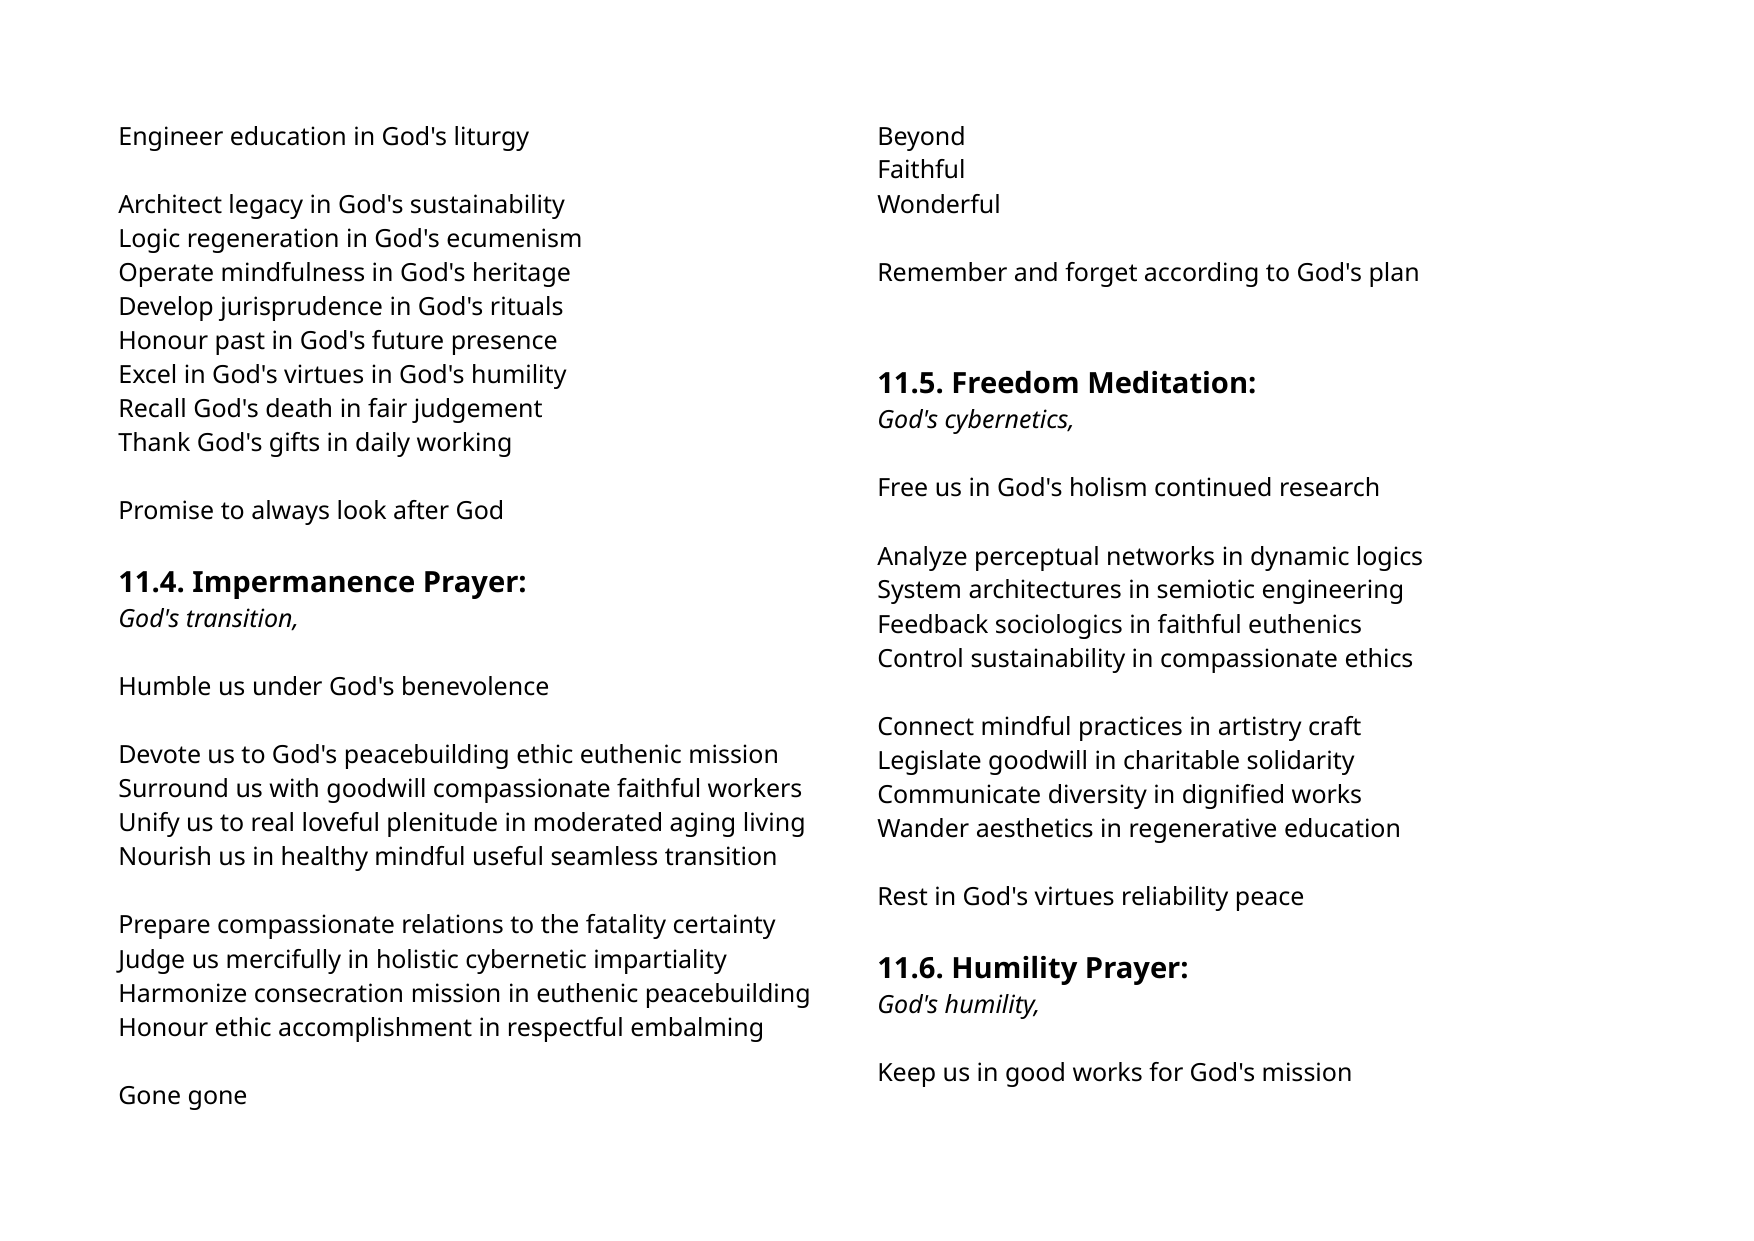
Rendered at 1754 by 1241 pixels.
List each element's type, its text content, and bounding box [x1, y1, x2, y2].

text Honour ethic accomplishment in respectful embalming [118, 1009, 877, 1043]
text Surround us with goodwill compassionate faithful workers [118, 771, 877, 805]
text Prepare compassionate relations to the fatality certainty [118, 907, 877, 941]
text Feedback sociologics in faithful euthenics [877, 606, 1636, 640]
text Rest in God's virtues reliability peace [877, 879, 1636, 913]
text Faithful [877, 152, 1636, 186]
text Judge us mercifully in holistic cybernetic impartiality [118, 941, 877, 975]
text Devote us to God's peacebuilding ethic euthenic mission [118, 737, 877, 771]
text Unify us to real loveful plenitude in moderated aging living [118, 805, 877, 839]
text Communicate diversity in dignified works [877, 777, 1636, 811]
text Beyond [877, 118, 1636, 152]
text System architectures in semiotic engineering [877, 572, 1636, 606]
text Promise to always look after God [118, 493, 877, 527]
text God's transition, [118, 601, 877, 635]
text Wonderful [877, 186, 1636, 220]
text Wander aesthetics in regenerative education [877, 811, 1636, 845]
text Keep us in good works for God's mission [877, 1055, 1636, 1089]
text God's cybernetics, [877, 402, 1636, 436]
text Connect mindful practices in artistry craft [877, 708, 1636, 742]
text Nourish us in healthy mindful useful seamless transition [118, 839, 877, 873]
text 11.4. Impermanence Prayer: [118, 561, 877, 601]
text Logic regeneration in God's ecumenism [118, 220, 877, 254]
text 11.6. Humility Prayer: [877, 947, 1636, 987]
text Honour past in God's future presence [118, 322, 877, 357]
text Free us in God's holism continued research [877, 470, 1636, 504]
text Thank God's gifts in daily working [118, 425, 877, 459]
text Humble us under God's benevolence [118, 669, 877, 703]
text God's humility, [877, 987, 1636, 1021]
text Operate mindfulness in God's heritage [118, 254, 877, 288]
text Control sustainability in compassionate ethics [877, 640, 1636, 674]
text Harmonize consecration mission in euthenic peacebuilding [118, 975, 877, 1009]
text Remember and forget according to God's plan [877, 254, 1636, 288]
text Legislate goodwill in charitable solidarity [877, 742, 1636, 777]
text Architect legacy in God's sustainability [118, 186, 877, 220]
text 11.5. Freedom Meditation: [877, 362, 1636, 402]
text Engineer education in God's liturgy [118, 118, 877, 152]
text Develop jurisprudence in God's rituals [118, 288, 877, 322]
text Excel in God's virtues in God's humility [118, 357, 877, 391]
text Analyze perceptual networks in dynamic logics [877, 538, 1636, 572]
text Gone gone [118, 1077, 877, 1112]
text Recall God's death in fair judgement [118, 391, 877, 425]
